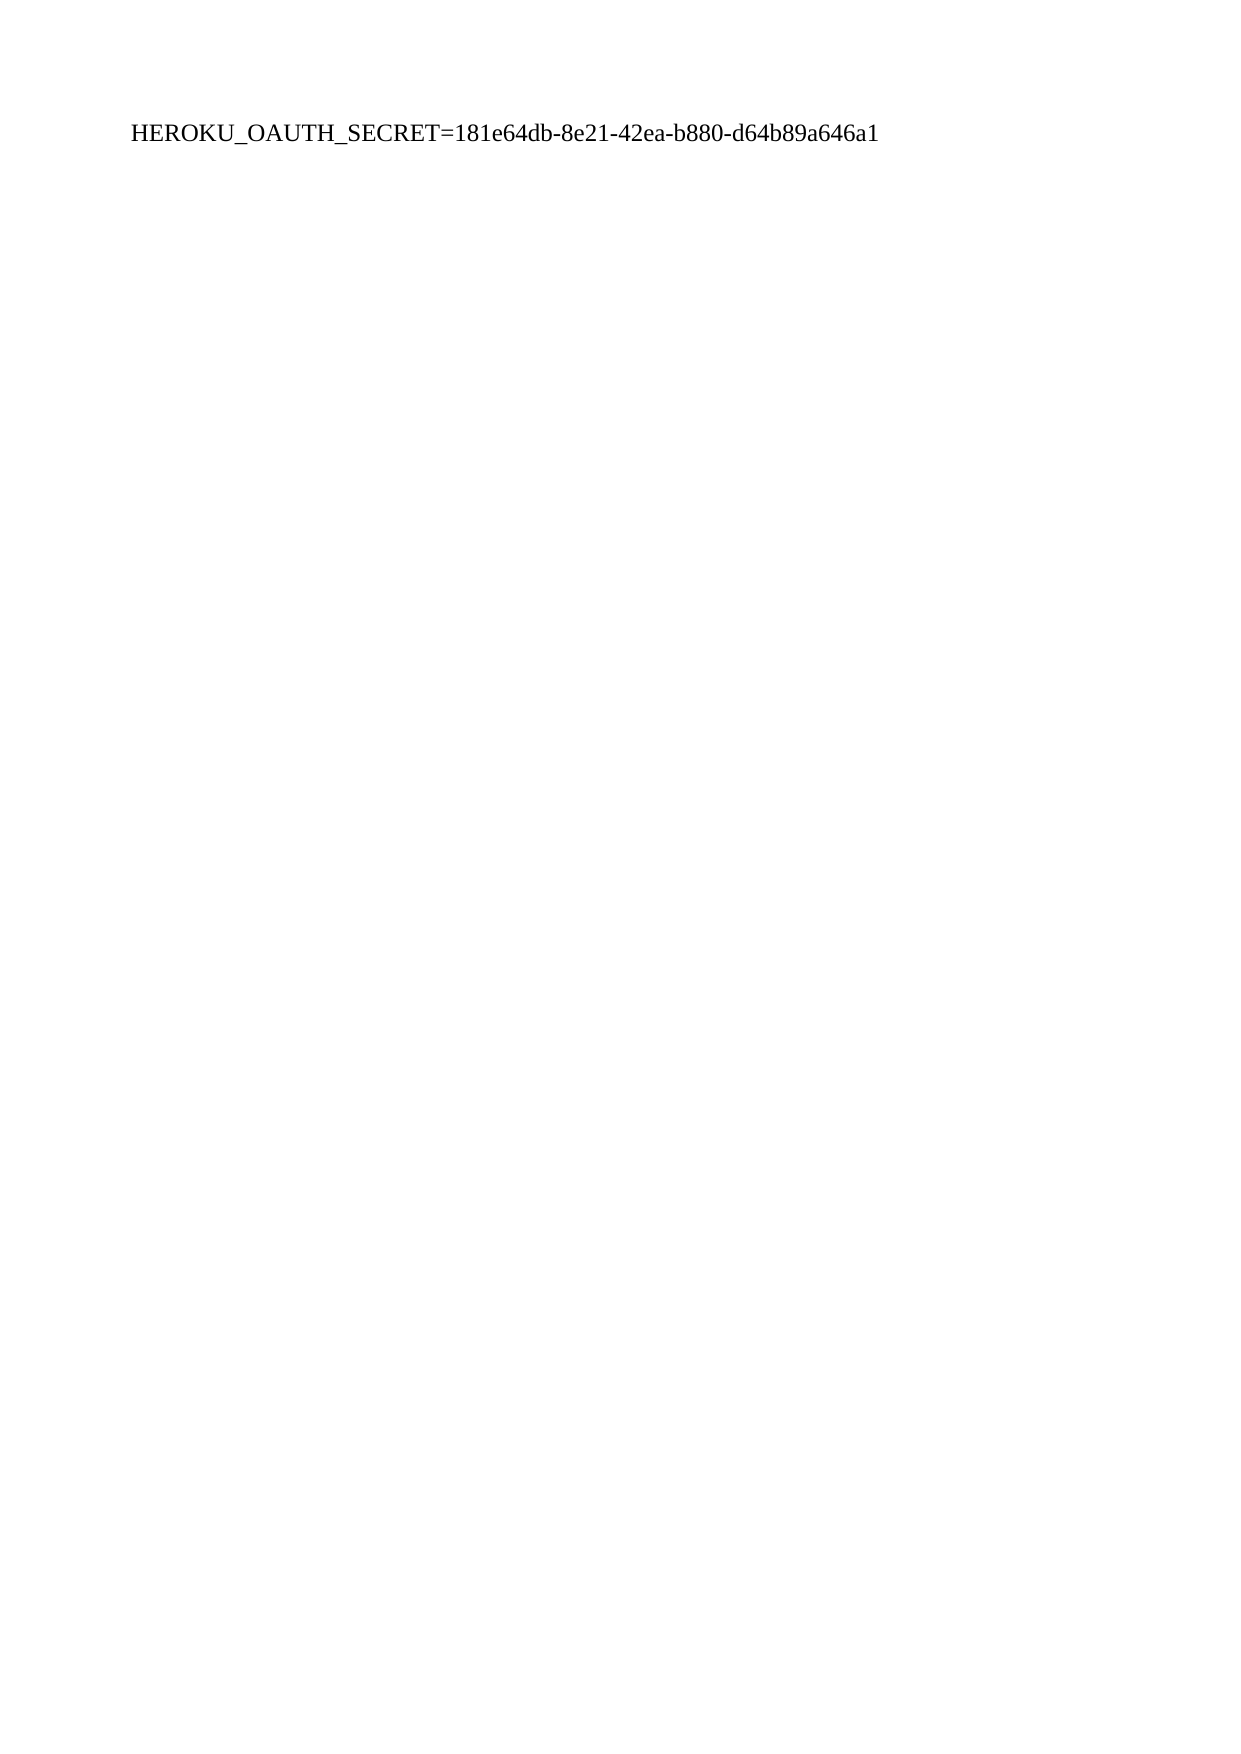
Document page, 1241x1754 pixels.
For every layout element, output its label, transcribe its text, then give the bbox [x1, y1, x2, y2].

text HEROKU_OAUTH_SECRET=181e64db-8e21-42ea-b880-d64b89a646a1 [118, 118, 1122, 147]
